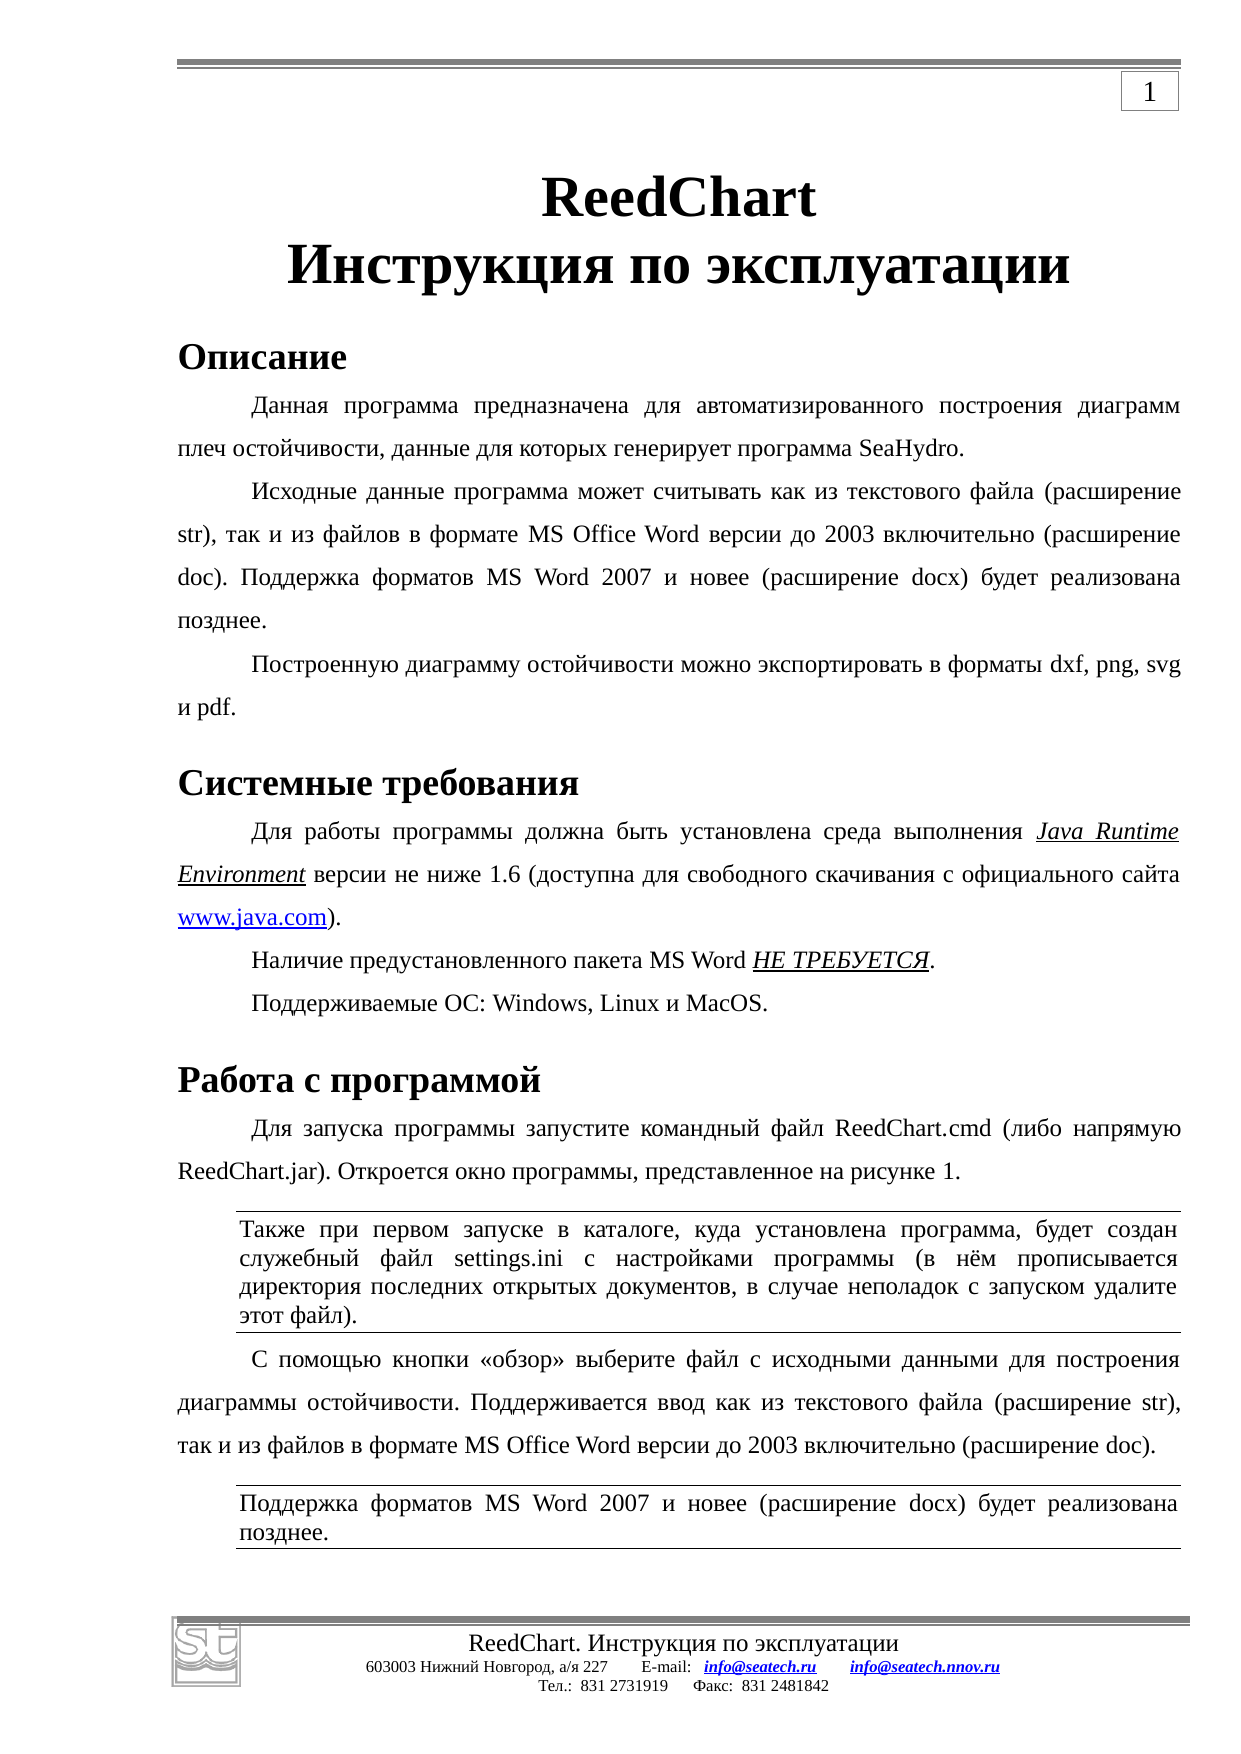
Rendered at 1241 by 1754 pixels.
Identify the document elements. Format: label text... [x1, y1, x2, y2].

text Поддержка форматов MS Word 2007 и новее (расширение docx) будет реализована позднее. [236, 1486, 1181, 1548]
subtitle Системные требования [177, 760, 1181, 803]
text Также при первом запуске в каталоге, куда установлена программа, будет создан служебный файл settings.ini с настройками программы (в нём прописывается директория последних открытых документов, в случае неполадок с запуском удалите этот файл). [236, 1212, 1181, 1332]
subtitle Описание [177, 334, 1181, 377]
picture [171, 1616, 241, 1687]
subtitle Работа с программой [177, 1057, 1181, 1100]
text С помощью кнопки «обзор» выберите файл с исходными данными для построения диаграммы остойчивости. Поддерживается ввод как из текстового файла (расширение str), так и из файлов в формате MS Office Word версии до 2003 включительно (расширение doc). [177, 1344, 1181, 1459]
text Для работы программы должна быть установлена среда выполнения Java Runtime Environment версии не ниже 1.6 (доступна для свободного скачивания с официального сайта www.java.com). [177, 816, 1181, 931]
text Поддерживаемые ОС: Windows, Linux и MacOS. [177, 988, 1181, 1017]
text Для запуска программы запустите командный файл ReedChart.cmd (либо напрямую ReedChart.jar). Откроется окно программы, представленное на рисунке 1. [177, 1113, 1181, 1185]
title ReedChart Инструкция по эксплуатации [177, 162, 1181, 296]
text Исходные данные программа может считывать как из текстового файла (расширение str), так и из файлов в формате MS Office Word версии до 2003 включительно (расширение doc). Поддержка форматов MS Word 2007 и новее (расширение docx) будет реализована позднее. [177, 476, 1181, 634]
text Данная программа предназначена для автоматизированного построения диаграмм плеч остойчивости, данные для которых генерирует программа SeaHydro. [177, 390, 1181, 462]
text Построенную диаграмму остойчивости можно экспортировать в форматы dxf, png, svg и pdf. [177, 649, 1181, 721]
text Наличие предустановленного пакета MS Word НЕ ТРЕБУЕТСЯ. [177, 945, 1181, 974]
